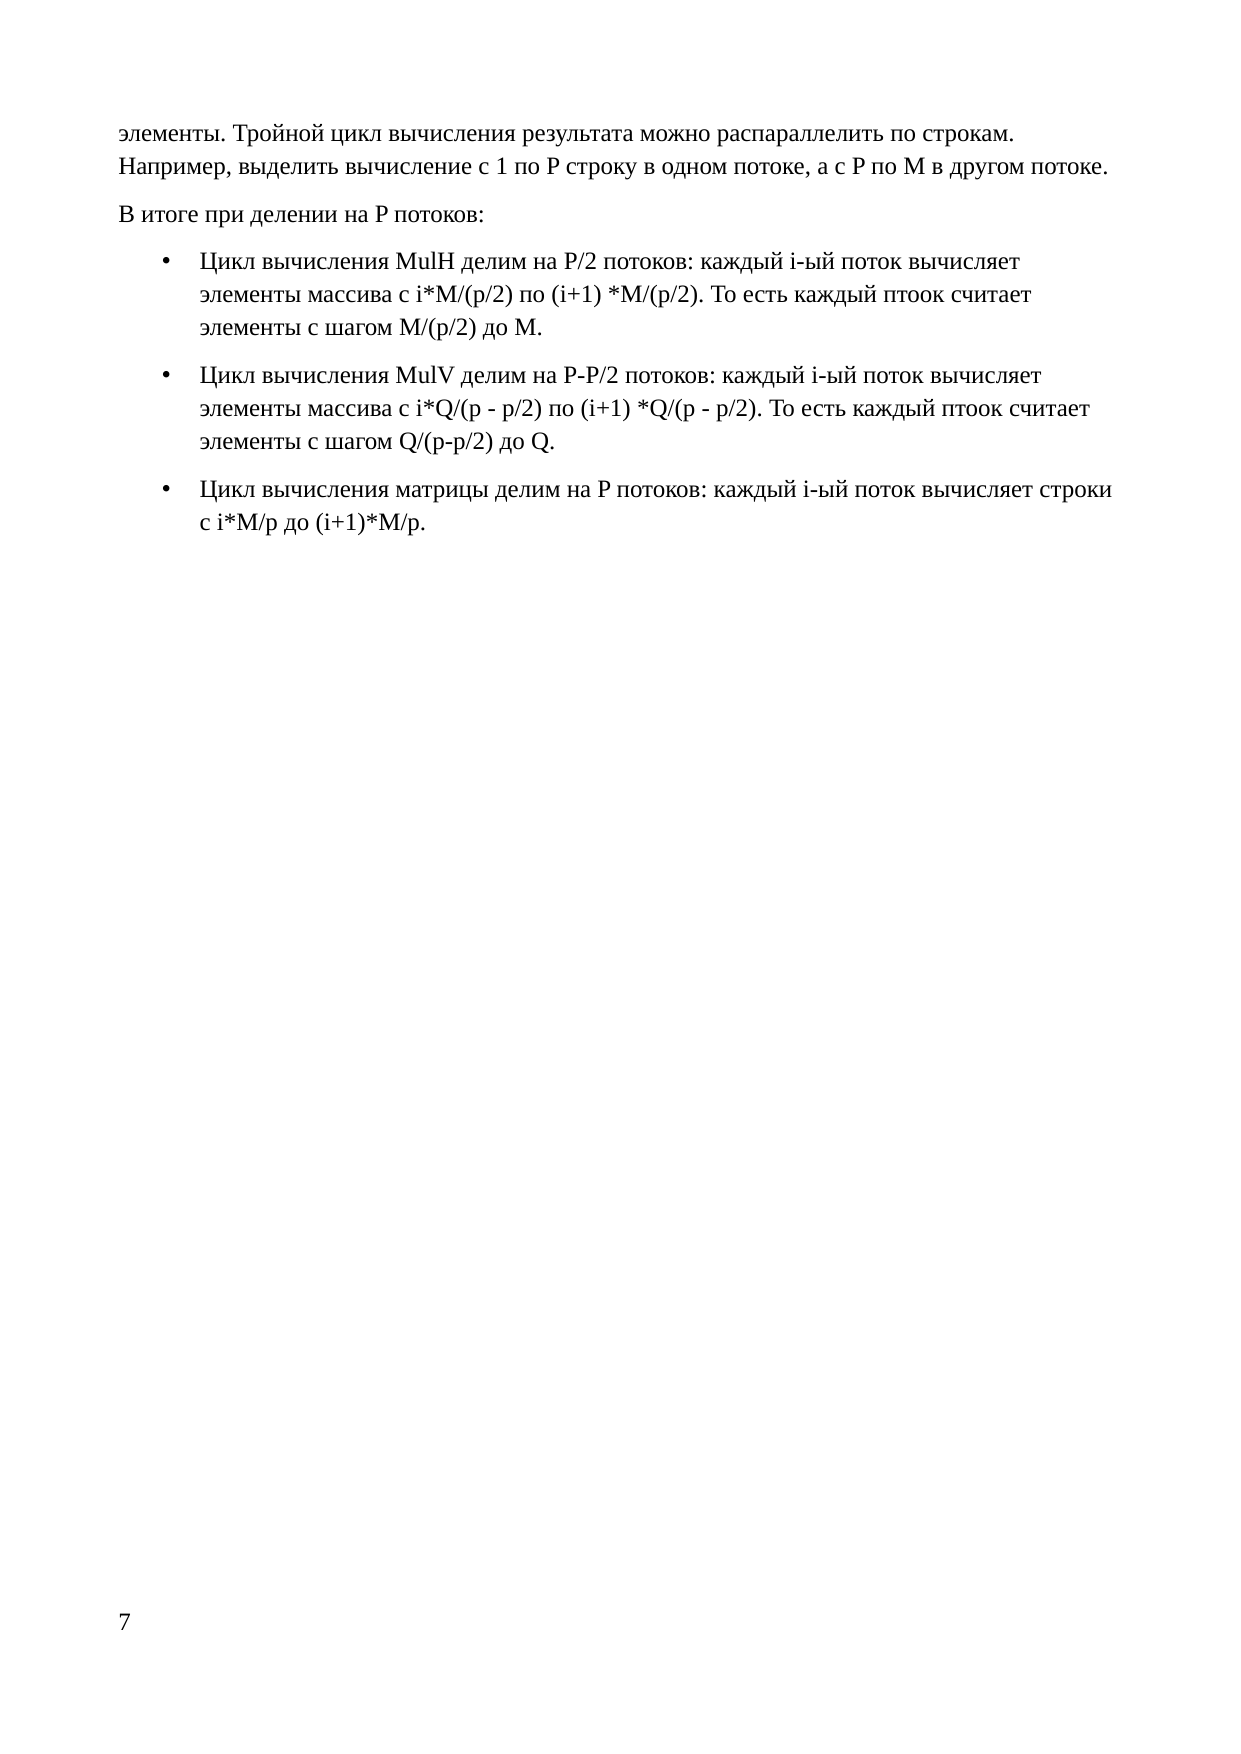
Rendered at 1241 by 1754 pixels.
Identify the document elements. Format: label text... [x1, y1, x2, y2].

list Цикл вычисления MulH делим на P/2 потоков: каждый i-ый поток вычисляет элементы массива с i*M/(p/2) по (i+1) *M/(p/2). То есть каждый птоок считает элементы с шагом M/(p/2) до M. [162, 246, 1122, 341]
text В итоге при делении на P потоков: [118, 199, 1122, 227]
list Цикл вычисления MulV делим на P-P/2 потоков: каждый i-ый поток вычисляет элементы массива с i*Q/(p - p/2) по (i+1) *Q/(p - p/2). То есть каждый птоок считает элементы с шагом Q/(p-p/2) до Q. [162, 360, 1122, 455]
list Цикл вычисления матрицы делим на P потоков: каждый i-ый поток вычисляет строки с i*M/p до (i+1)*M/p. [162, 474, 1122, 535]
text элементы. Тройной цикл вычисления результата можно распараллелить по строкам. Например, выделить вычисление с 1 по P строку в одном потоке, а с P по M в другом потоке. [118, 118, 1122, 180]
